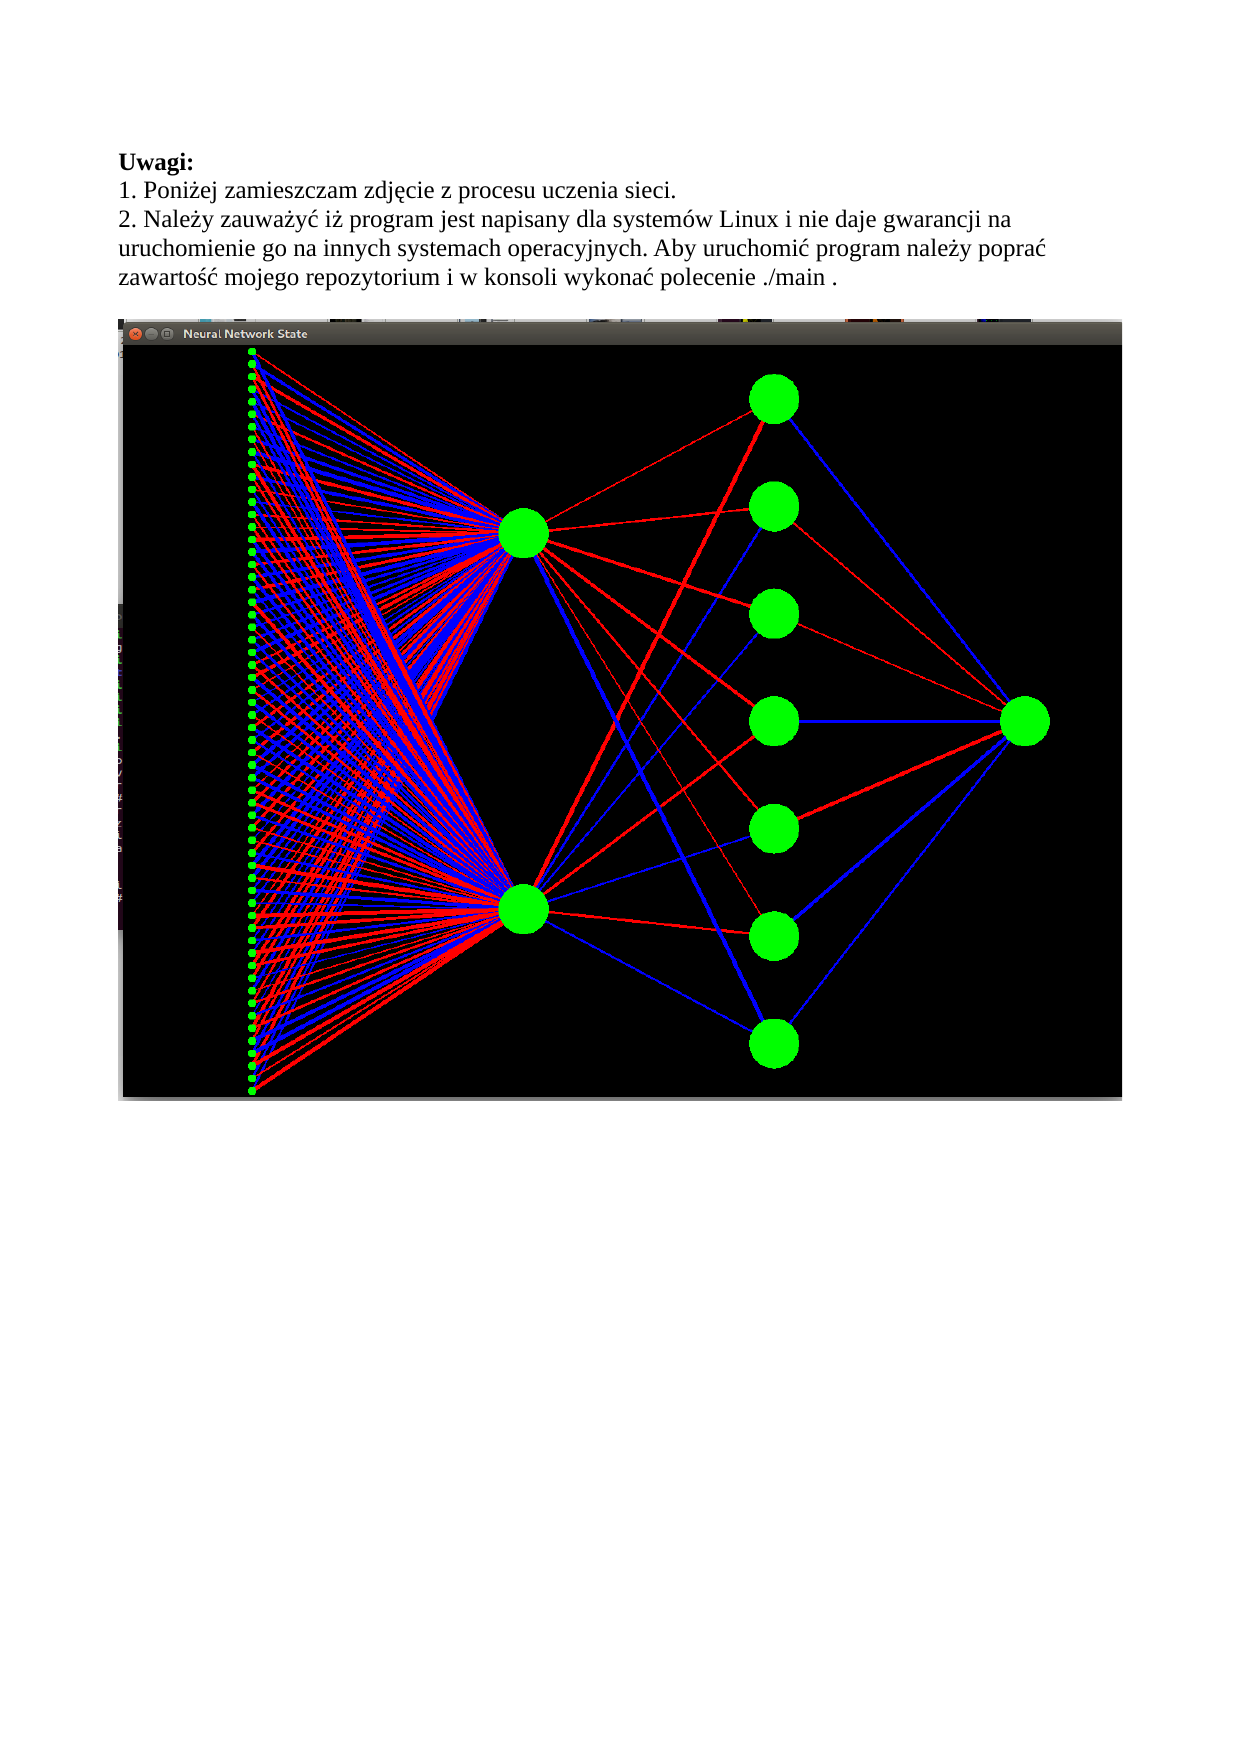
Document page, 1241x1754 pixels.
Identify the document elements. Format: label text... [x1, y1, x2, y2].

text 2. Należy zauważyć iż program jest napisany dla systemów Linux i nie daje gwarancji na uruchomienie go na innych systemach operacyjnych. Aby uruchomić program należy poprać zawartość mojego repozytorium i w konsoli wykonać polecenie ./main . [118, 204, 1122, 291]
picture [118, 319, 1123, 1101]
text Uwagi: [118, 147, 1122, 176]
text 1. Poniżej zamieszczam zdjęcie z procesu uczenia sieci. [118, 176, 1122, 204]
